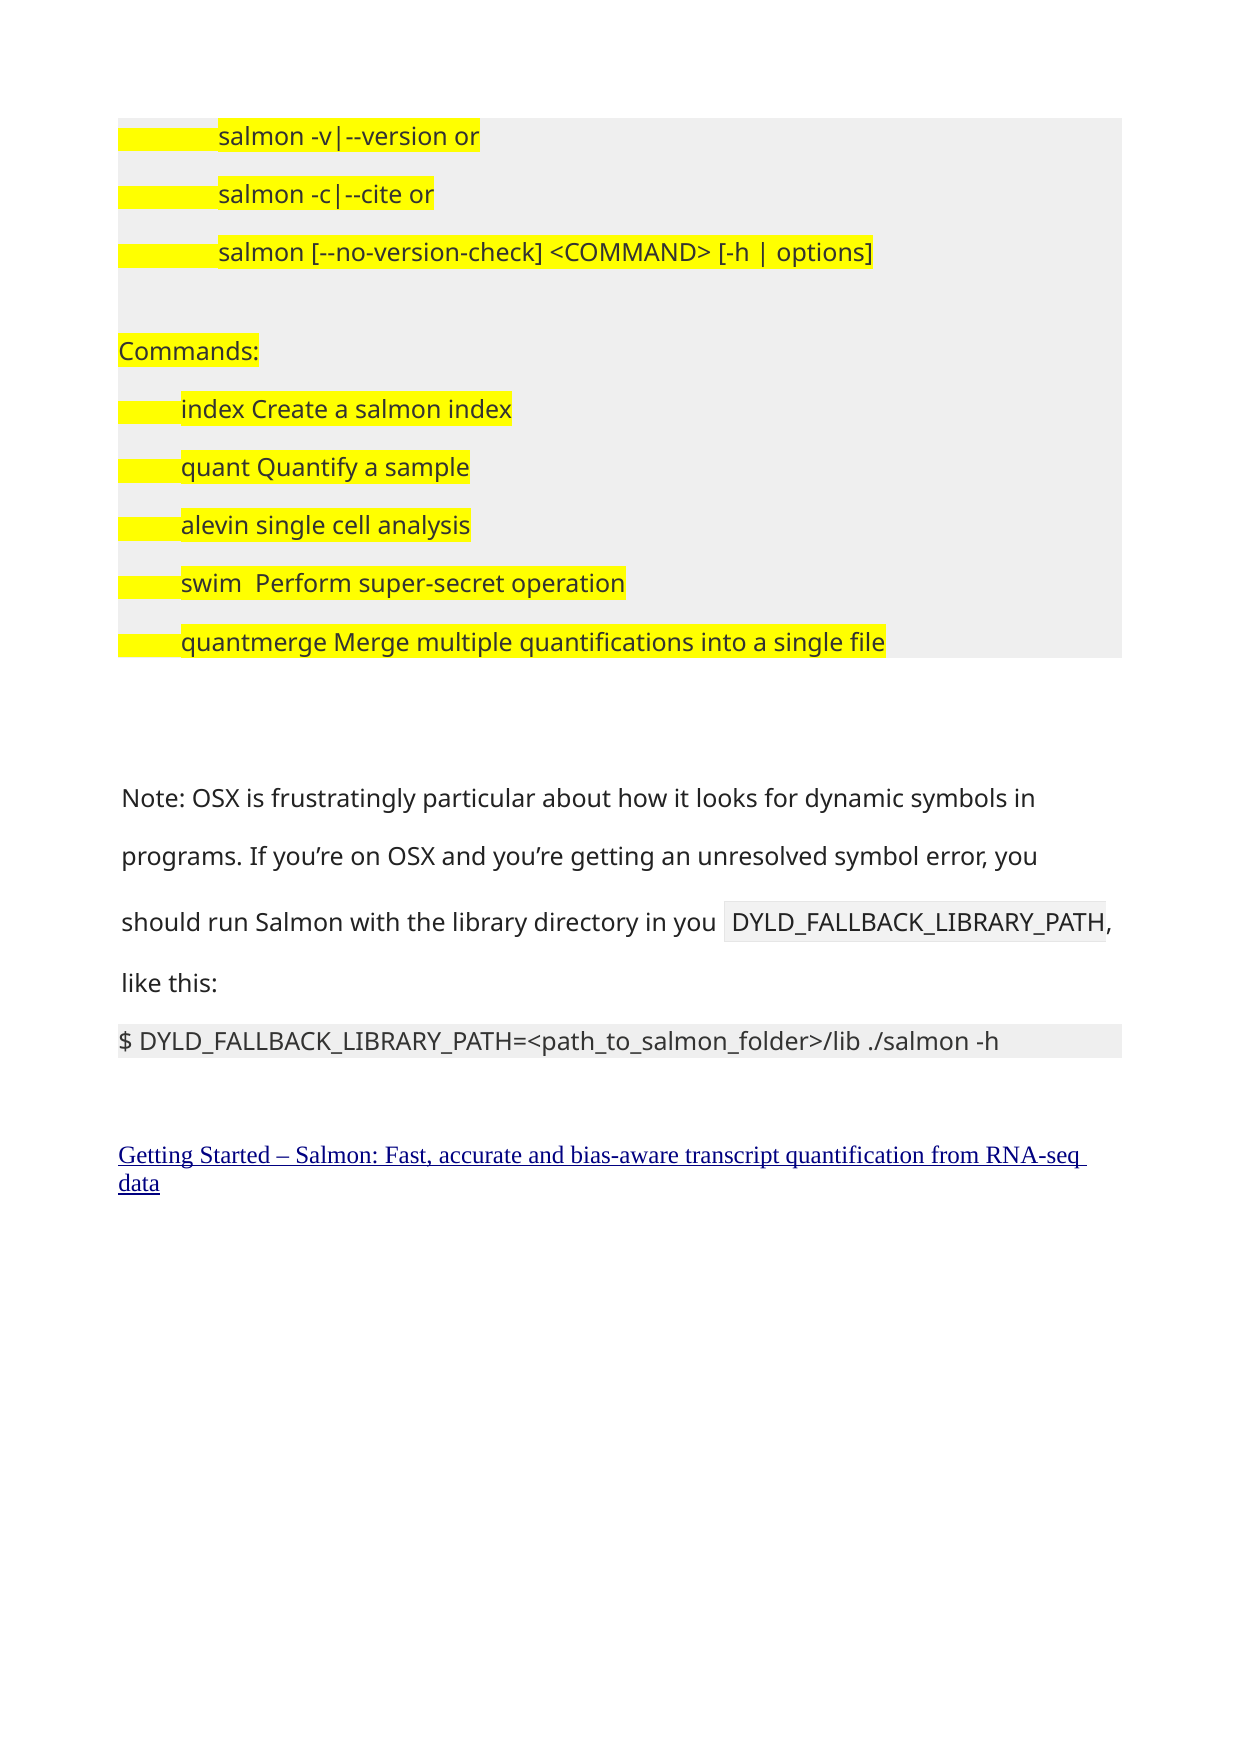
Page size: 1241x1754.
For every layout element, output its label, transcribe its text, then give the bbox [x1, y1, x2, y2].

text quantmerge Merge multiple quantifications into a single file [118, 624, 1122, 658]
text Note: OSX is frustratingly particular about how it looks for dynamic symbols in programs. If you’re on OSX and you’re getting an unresolved symbol error, you should run Salmon with the library directory in you DYLD_FALLBACK_LIBRARY_PATH, like this: [121, 781, 1119, 1000]
text Getting Started – Salmon: Fast, accurate and bias-aware transcript quantification from RNA-seq data [118, 1140, 1122, 1197]
text salmon -v|--version or [118, 118, 1122, 152]
text $ DYLD_FALLBACK_LIBRARY_PATH=<path_to_salmon_folder>/lib ./salmon -h [118, 1024, 1122, 1058]
text alevin single cell analysis [118, 508, 1122, 542]
text Commands: [118, 333, 1122, 367]
text quant Quantify a sample [118, 450, 1122, 484]
text index Create a salmon index [118, 391, 1122, 426]
text salmon -c|--cite or [118, 176, 1122, 210]
text salmon [--no-version-check] <COMMAND> [-h | options] [118, 234, 1122, 269]
text swim Perform super-secret operation [118, 566, 1122, 600]
